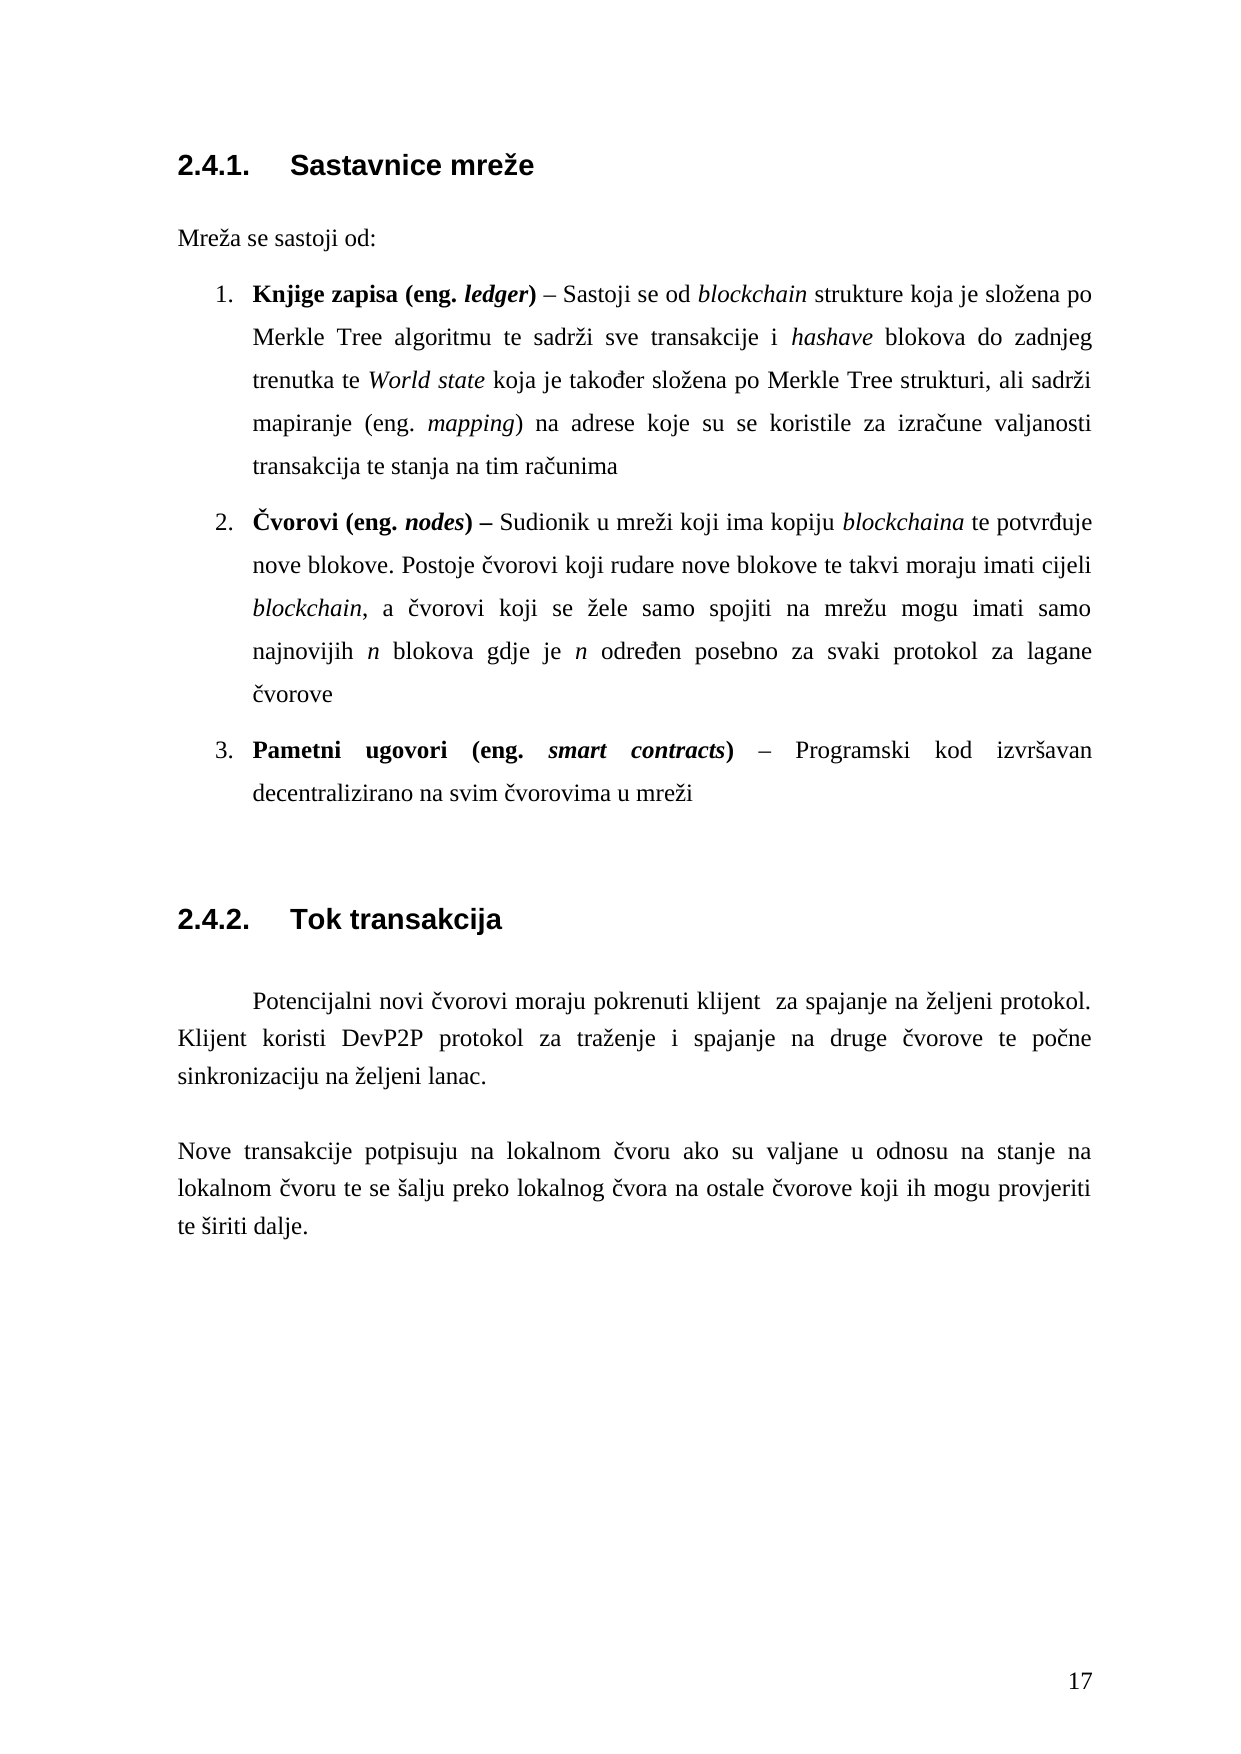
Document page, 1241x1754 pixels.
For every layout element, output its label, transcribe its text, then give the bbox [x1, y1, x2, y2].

subtitle Sastavnice mreže [177, 148, 1092, 181]
subtitle Tok transakcija [177, 902, 1092, 935]
text Nove transakcije potpisuju na lokalnom čvoru ako su valjane u odnosu na stanje na lokalnom čvoru te se šalju preko lokalnog čvora na ostale čvorove koji ih mogu provjeriti te širiti dalje. [177, 1127, 1092, 1239]
list Pametni ugovori (eng. smart contracts) – Programski kod izvršavan decentralizirano na svim čvorovima u mreži [215, 735, 1092, 807]
text Mreža se sastoji od: [177, 223, 1092, 252]
list Knjige zapisa (eng. ledger) – Sastoji se od blockchain strukture koja je složena po Merkle Tree algoritmu te sadrži sve transakcije i hashave blokova do zadnjeg trenutka te World state koja je također složena po Merkle Tree strukturi, ali sadrži mapiranje (eng. mapping) na adrese koje su se koristile za izračune valjanosti transakcija te stanja na tim računima [215, 279, 1092, 480]
list Čvorovi (eng. nodes) – Sudionik u mreži koji ima kopiju blockchaina te potvrđuje nove blokove. Postoje čvorovi koji rudare nove blokove te takvi moraju imati cijeli blockchain, a čvorovi koji se žele samo spojiti na mrežu mogu imati samo najnovijih n blokova gdje je n određen posebno za svaki protokol za lagane čvorove [215, 507, 1092, 708]
text Potencijalni novi čvorovi moraju pokrenuti klijent za spajanje na željeni protokol. Klijent koristi DevP2P protokol za traženje i spajanje na druge čvorove te počne sinkronizaciju na željeni lanac. [177, 977, 1092, 1089]
